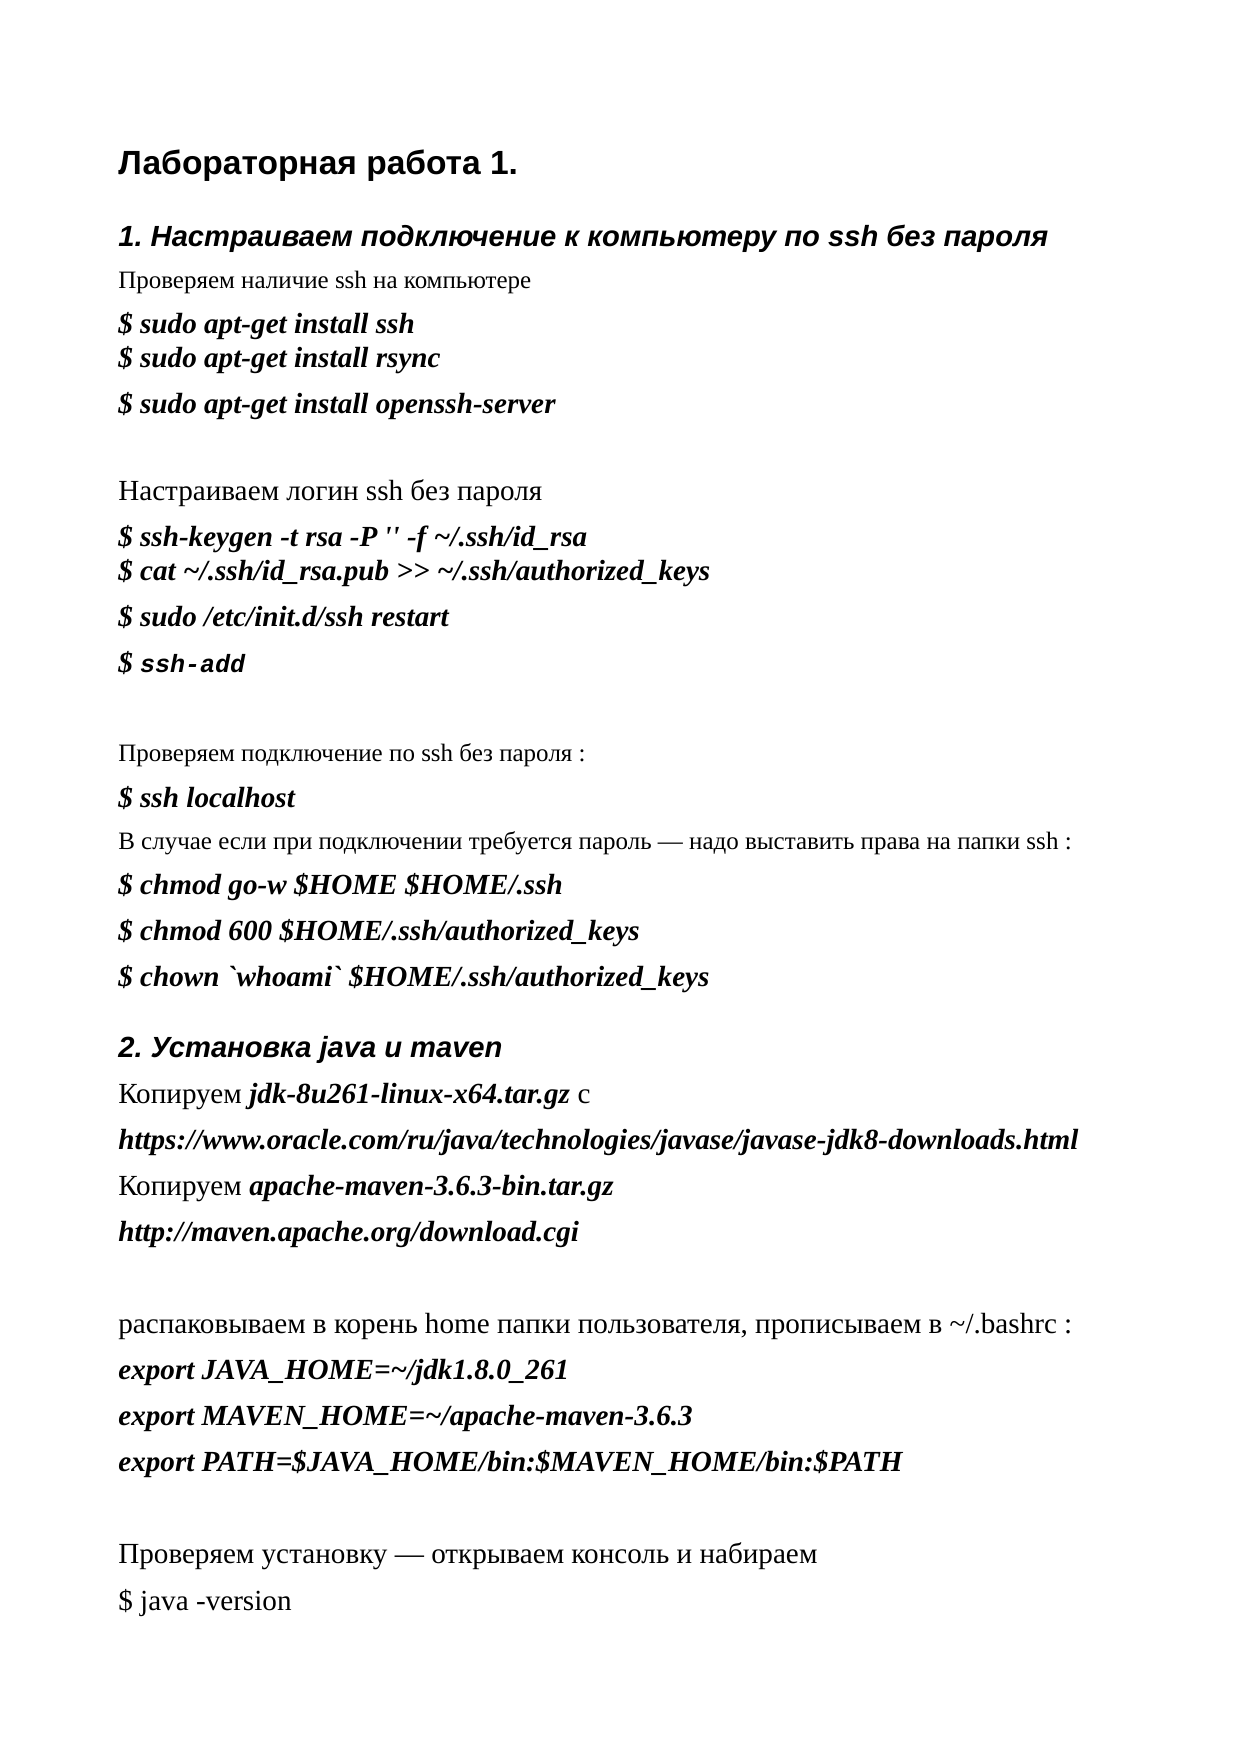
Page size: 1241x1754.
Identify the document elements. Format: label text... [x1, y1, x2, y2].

text $ chmod 600 $HOME/.ssh/authorized_keys [118, 913, 1122, 947]
text https://www.oracle.com/ru/java/technologies/javase/javase-jdk8-downloads.html [118, 1122, 1122, 1156]
text export MAVEN_HOME=~/apache-maven-3.6.3 [118, 1398, 1122, 1432]
text export JAVA_HOME=~/jdk1.8.0_261 [118, 1352, 1122, 1386]
text $ java -version [118, 1583, 1122, 1616]
text http://maven.apache.org/download.cgi [118, 1214, 1122, 1248]
text Проверяем установку — открываем консоль и набираем [118, 1537, 1122, 1570]
subtitle Лабораторная работа 1. [118, 143, 1122, 182]
text $ chown `whoami` $HOME/.ssh/authorized_keys [118, 959, 1122, 993]
text Копируем jdk-8u261-linux-x64.tar.gz c [118, 1076, 1122, 1110]
text В случае если при подключении требуется пароль — надо выставить права на папки ssh : [118, 826, 1122, 854]
text Настраиваем логин ssh без пароля [118, 473, 1122, 507]
text распаковываем в корень home папки пользователя, прописываем в ~/.bashrc : [118, 1306, 1122, 1340]
subtitle 1. Настраиваем подключение к компьютеру по ssh без пароля [118, 219, 1122, 253]
subtitle 2. Установка java и maven [118, 1030, 1122, 1064]
text $ ssh localhost [118, 780, 1122, 813]
text $ ssh-keygen -t rsa -P '' -f ~/.ssh/id_rsa $ cat ~/.ssh/id_rsa.pub >> ~/.ssh/authorized_keys [118, 519, 1122, 587]
text Проверяем наличие ssh на компьютере [118, 265, 1122, 294]
text $ chmod go-w $HOME $HOME/.ssh [118, 867, 1122, 901]
text Проверяем подключение по ssh без пароля : [118, 738, 1122, 767]
text Копируем apache-maven-3.6.3-bin.tar.gz [118, 1168, 1122, 1202]
text $ sudo /etc/init.d/ssh restart [118, 599, 1122, 633]
text $ sudo apt-get install openssh-server [118, 386, 1122, 420]
text $ sudo apt-get install ssh $ sudo apt-get install rsync [118, 307, 1122, 374]
text export PATH=$JAVA_HOME/bin:$MAVEN_HOME/bin:$PATH [118, 1444, 1122, 1478]
text $ ssh-add [118, 645, 1122, 680]
